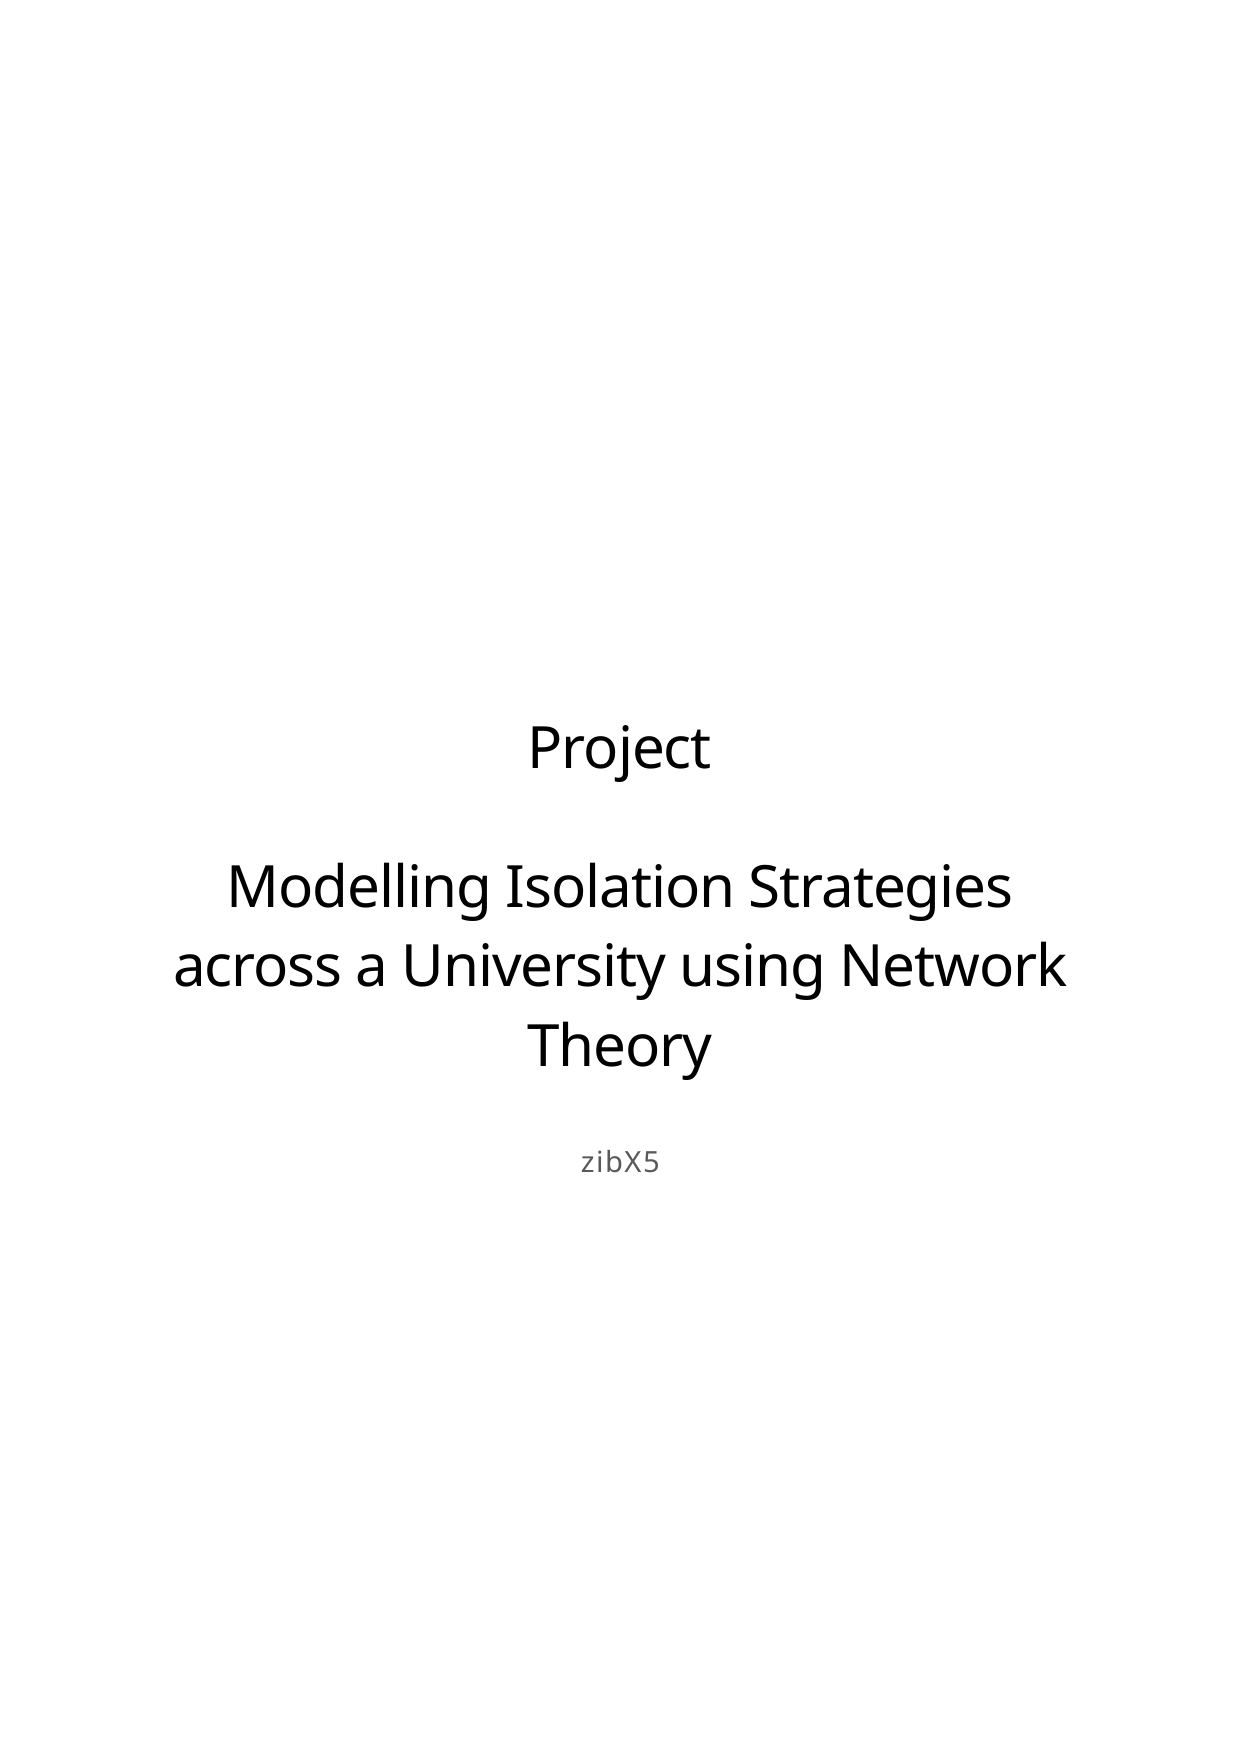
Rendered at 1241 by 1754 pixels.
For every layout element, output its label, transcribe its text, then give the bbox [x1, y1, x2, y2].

subtitle zibX5 [150, 1142, 1090, 1181]
title Modelling Isolation Strategies across a University using Network Theory [150, 844, 1090, 1083]
title Project [150, 706, 1090, 786]
